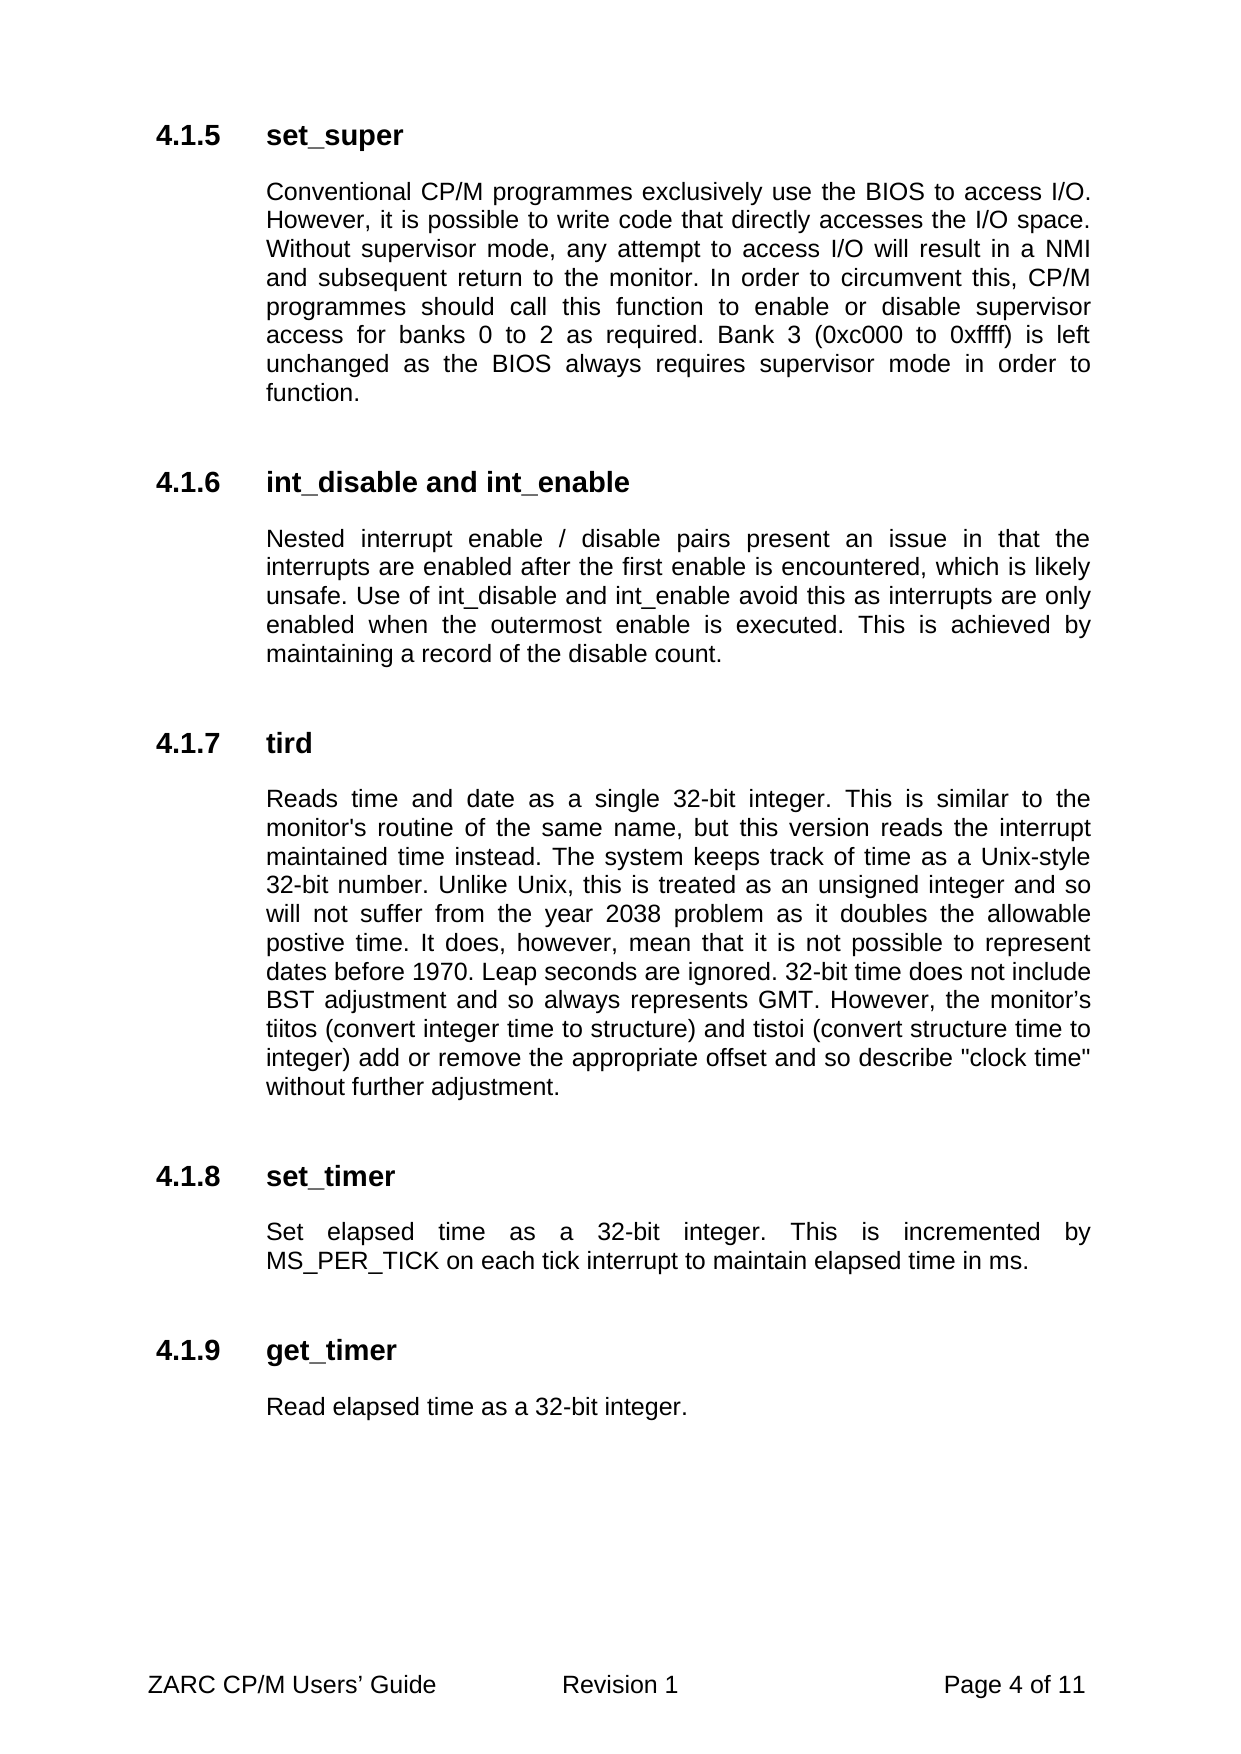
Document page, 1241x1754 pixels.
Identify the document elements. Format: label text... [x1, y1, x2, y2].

text Set elapsed time as a 32-bit integer. This is incremented by MS_PER_TICK on each tick interrupt to maintain elapsed time in ms. [266, 1217, 1092, 1275]
text Nested interrupt enable / disable pairs present an issue in that the interrupts are enabled after the first enable is encountered, which is likely unsafe. Use of int_disable and int_enable avoid this as interrupts are only enabled when the outermost enable is executed. This is achieved by maintaining a record of the disable count. [266, 523, 1092, 667]
subtitle tird [148, 726, 1092, 759]
text Reads time and date as a single 32-bit integer. This is similar to the monitor's routine of the same name, but this version reads the interrupt maintained time instead. The system keeps track of time as a Unix-style 32-bit number. Unlike Unix, this is treated as an unsigned integer and so will not suffer from the year 2038 problem as it doubles the allowable postive time. It does, however, mean that it is not possible to represent dates before 1970. Leap seconds are ignored. 32-bit time does not include BST adjustment and so always represents GMT. However, the monitor’s tiitos (convert integer time to structure) and tistoi (convert structure time to integer) add or remove the appropriate offset and so describe "clock time" without further adjustment. [266, 784, 1092, 1100]
subtitle set_timer [148, 1159, 1092, 1192]
subtitle get_timer [148, 1333, 1092, 1367]
text Read elapsed time as a 32-bit integer. [266, 1392, 1092, 1420]
text Conventional CP/M programmes exclusively use the BIOS to access I/O. However, it is possible to write code that directly accesses the I/O space. Without supervisor mode, any attempt to access I/O will result in a NMI and subsequent return to the monitor. In order to circumvent this, CP/M programmes should call this function to enable or disable supervisor access for banks 0 to 2 as required. Bank 3 (0xc000 to 0xffff) is left unchanged as the BIOS always requires supervisor mode in order to function. [266, 177, 1092, 407]
subtitle int_disable and int_enable [148, 465, 1092, 498]
subtitle set_super [148, 118, 1092, 152]
